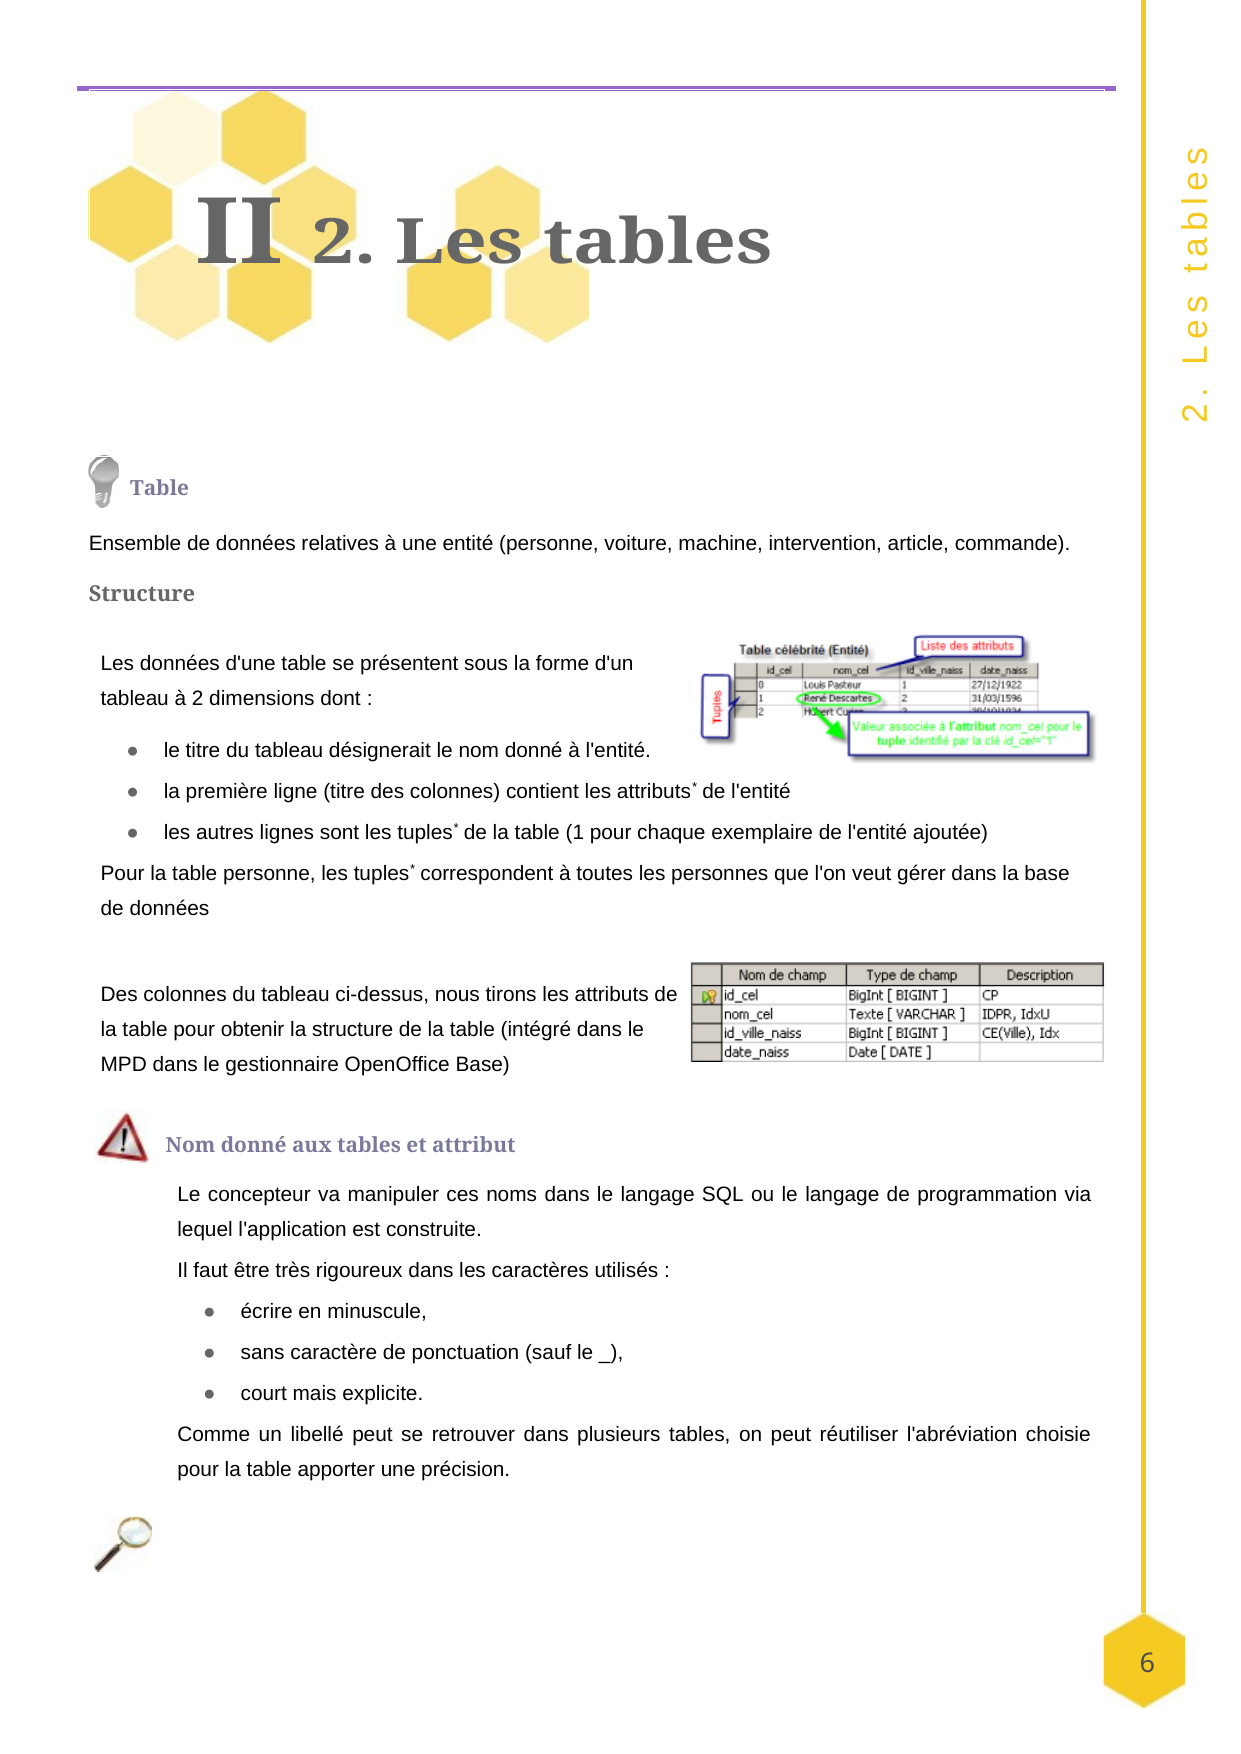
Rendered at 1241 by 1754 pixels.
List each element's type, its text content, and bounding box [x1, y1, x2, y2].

list court mais explicite. [203, 1381, 1104, 1404]
text Structure [88, 578, 1104, 608]
picture [690, 962, 1105, 1062]
text Nom donné aux tables et attribut [165, 1130, 1104, 1159]
picture [1103, 1613, 1191, 1725]
table_header Les données d'une table se présentent sous la forme d'un tableau à 2 dimensions dont : le titre du tableau désignerait le nom donné à l'entité. la première ligne (titre des colonnes) contient les attributs*Attribut de l'entité les autres lignes sont les tuples*tuple de la table (1 pour chaque exemplaire de l'entité ajoutée) Pour la table personne, les tuples*tuple correspondent à toutes les personnes que l'on veut gérer dans la base de données [89, 631, 1104, 932]
picture [94, 1110, 148, 1162]
picture [690, 631, 1105, 763]
text Table [88, 457, 1104, 514]
picture [94, 1517, 148, 1568]
title II 2. Les tables [90, 91, 1104, 367]
list écrire en minuscule, [203, 1299, 1104, 1322]
table_header Des colonnes du tableau ci-dessus, nous tirons les attributs de la table pour obtenir la structure de la table (intégré dans le MPD dans le gestionnaire OpenOffice Base) [89, 962, 1104, 1087]
text Ensemble de données relatives à une entité (personne, voiture, machine, intervention, article, commande). [88, 532, 1104, 555]
text Le concepteur va manipuler ces noms dans le langage SQL ou le langage de programmation via lequel l'application est construite. [177, 1182, 1093, 1241]
list sans caractère de ponctuation (sauf le _), [203, 1340, 1104, 1363]
text Il faut être très rigoureux dans les caractères utilisés : [177, 1258, 1093, 1282]
text Comme un libellé peut se retrouver dans plusieurs tables, on peut réutiliser l'abréviation choisie pour la table apporter une précision. [177, 1422, 1093, 1480]
